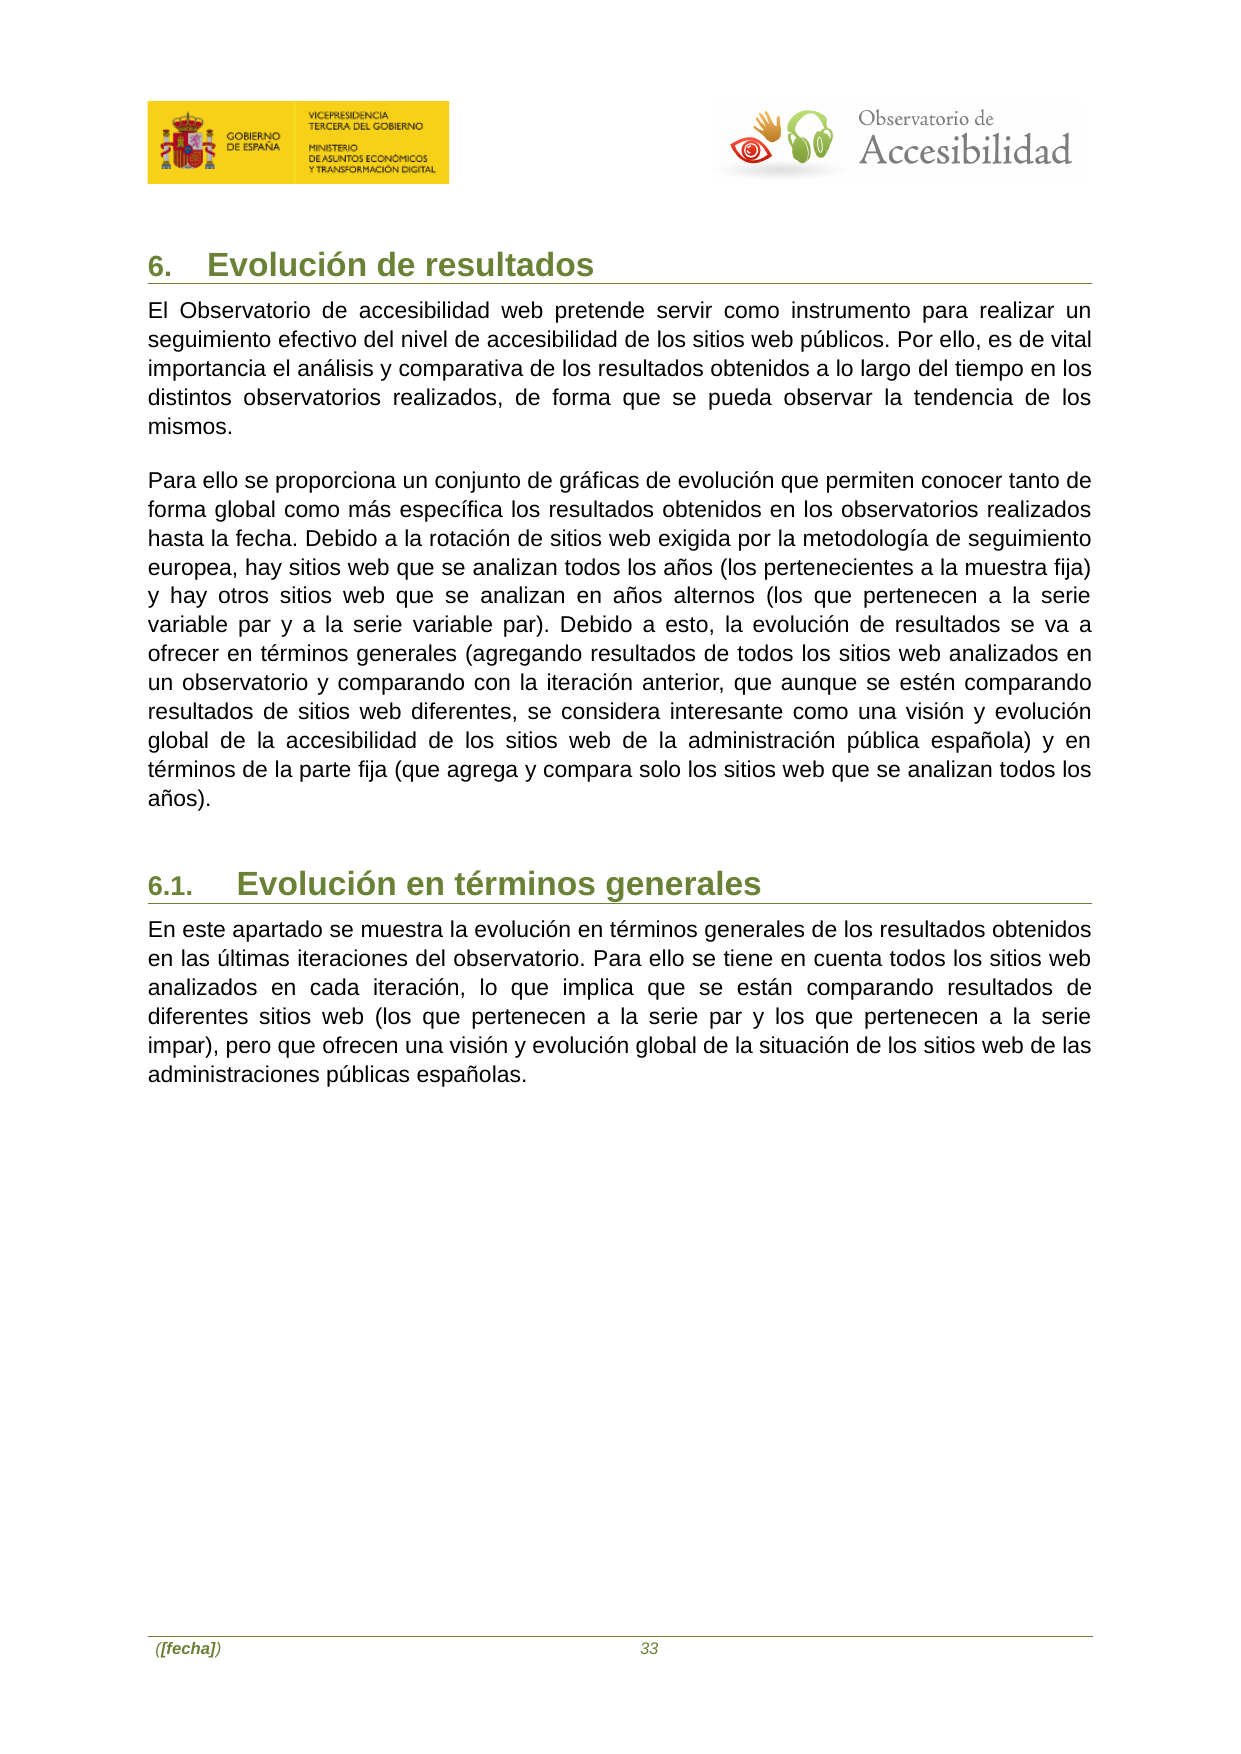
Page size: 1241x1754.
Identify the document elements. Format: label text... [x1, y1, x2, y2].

text En este apartado se muestra la evolución en términos generales de los resultados obtenidos en las últimas iteraciones del observatorio. Para ello se tiene en cuenta todos los sitios web analizados en cada iteración, lo que implica que se están comparando resultados de diferentes sitios web (los que pertenecen a la serie par y los que pertenecen a la serie impar), pero que ofrecen una visión y evolución global de la situación de los sitios web de las administraciones públicas españolas. [148, 916, 1092, 1087]
picture [147, 101, 450, 184]
subtitle Evolución en términos generales [148, 864, 1092, 903]
text El Observatorio de accesibilidad web pretende servir como instrumento para realizar un seguimiento efectivo del nivel de accesibilidad de los sitios web públicos. Por ello, es de vital importancia el análisis y comparativa de los resultados obtenidos a lo largo del tiempo en los distintos observatorios realizados, de forma que se pueda observar la tendencia de los mismos. [148, 297, 1092, 439]
picture [710, 101, 1086, 184]
subtitle Evolución de resultados [148, 245, 1092, 283]
text Para ello se proporciona un conjunto de gráficas de evolución que permiten conocer tanto de forma global como más específica los resultados obtenidos en los observatorios realizados hasta la fecha. Debido a la rotación de sitios web exigida por la metodología de seguimiento europea, hay sitios web que se analizan todos los años (los pertenecientes a la muestra fija) y hay otros sitios web que se analizan en años alternos (los que pertenecen a la serie variable par y a la serie variable par). Debido a esto, la evolución de resultados se va a ofrecer en términos generales (agregando resultados de todos los sitios web analizados en un observatorio y comparando con la iteración anterior, que aunque se estén comparando resultados de sitios web diferentes, se considera interesante como una visión y evolución global de la accesibilidad de los sitios web de la administración pública española) y en términos de la parte fija (que agrega y compara solo los sitios web que se analizan todos los años). [148, 467, 1092, 812]
